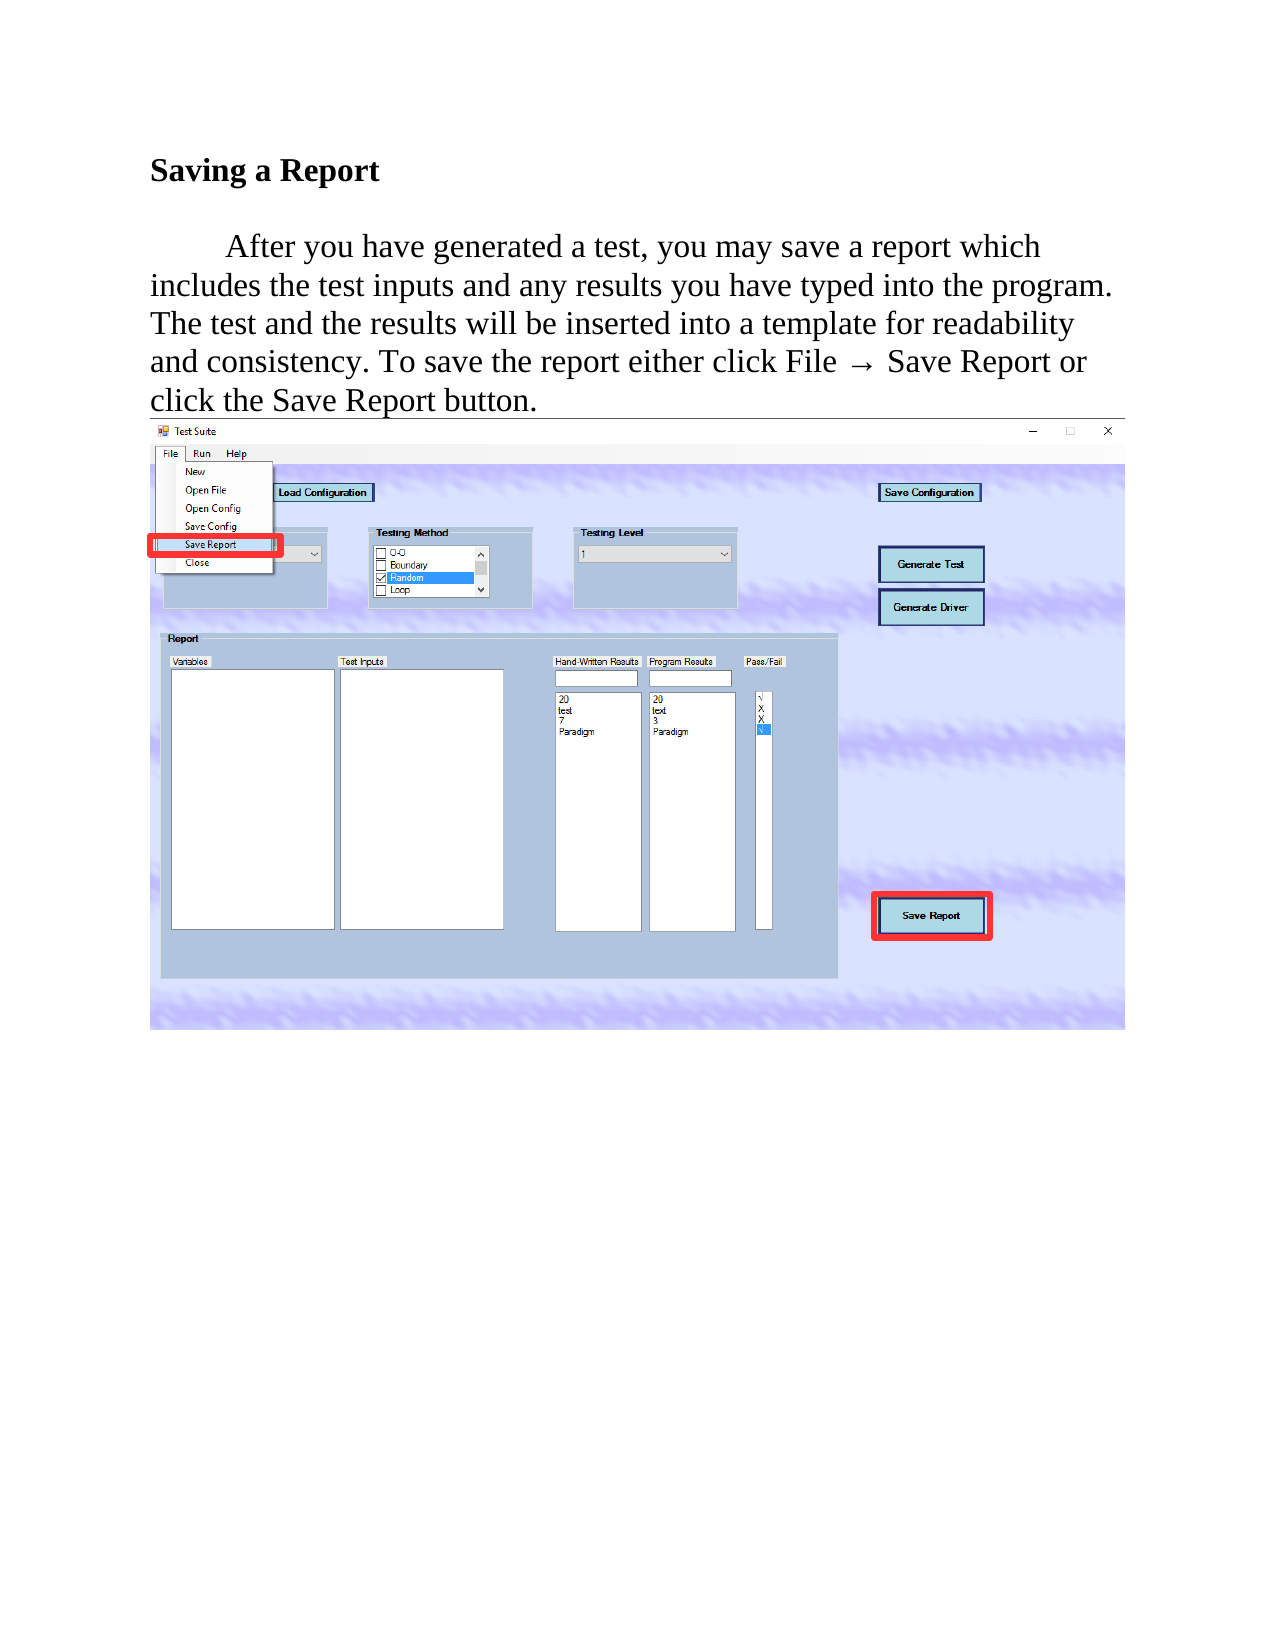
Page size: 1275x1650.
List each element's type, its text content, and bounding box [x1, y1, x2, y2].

picture [153, 539, 277, 551]
text Saving a Report [150, 150, 1125, 188]
picture [150, 418, 1125, 1030]
text After you have generated a test, you may save a report which includes the test inputs and any results you have typed into the program. The test and the results will be inserted into a template for readability and consistency. To save the report either click File → Save Report or click the Save Report button. [150, 227, 1125, 418]
